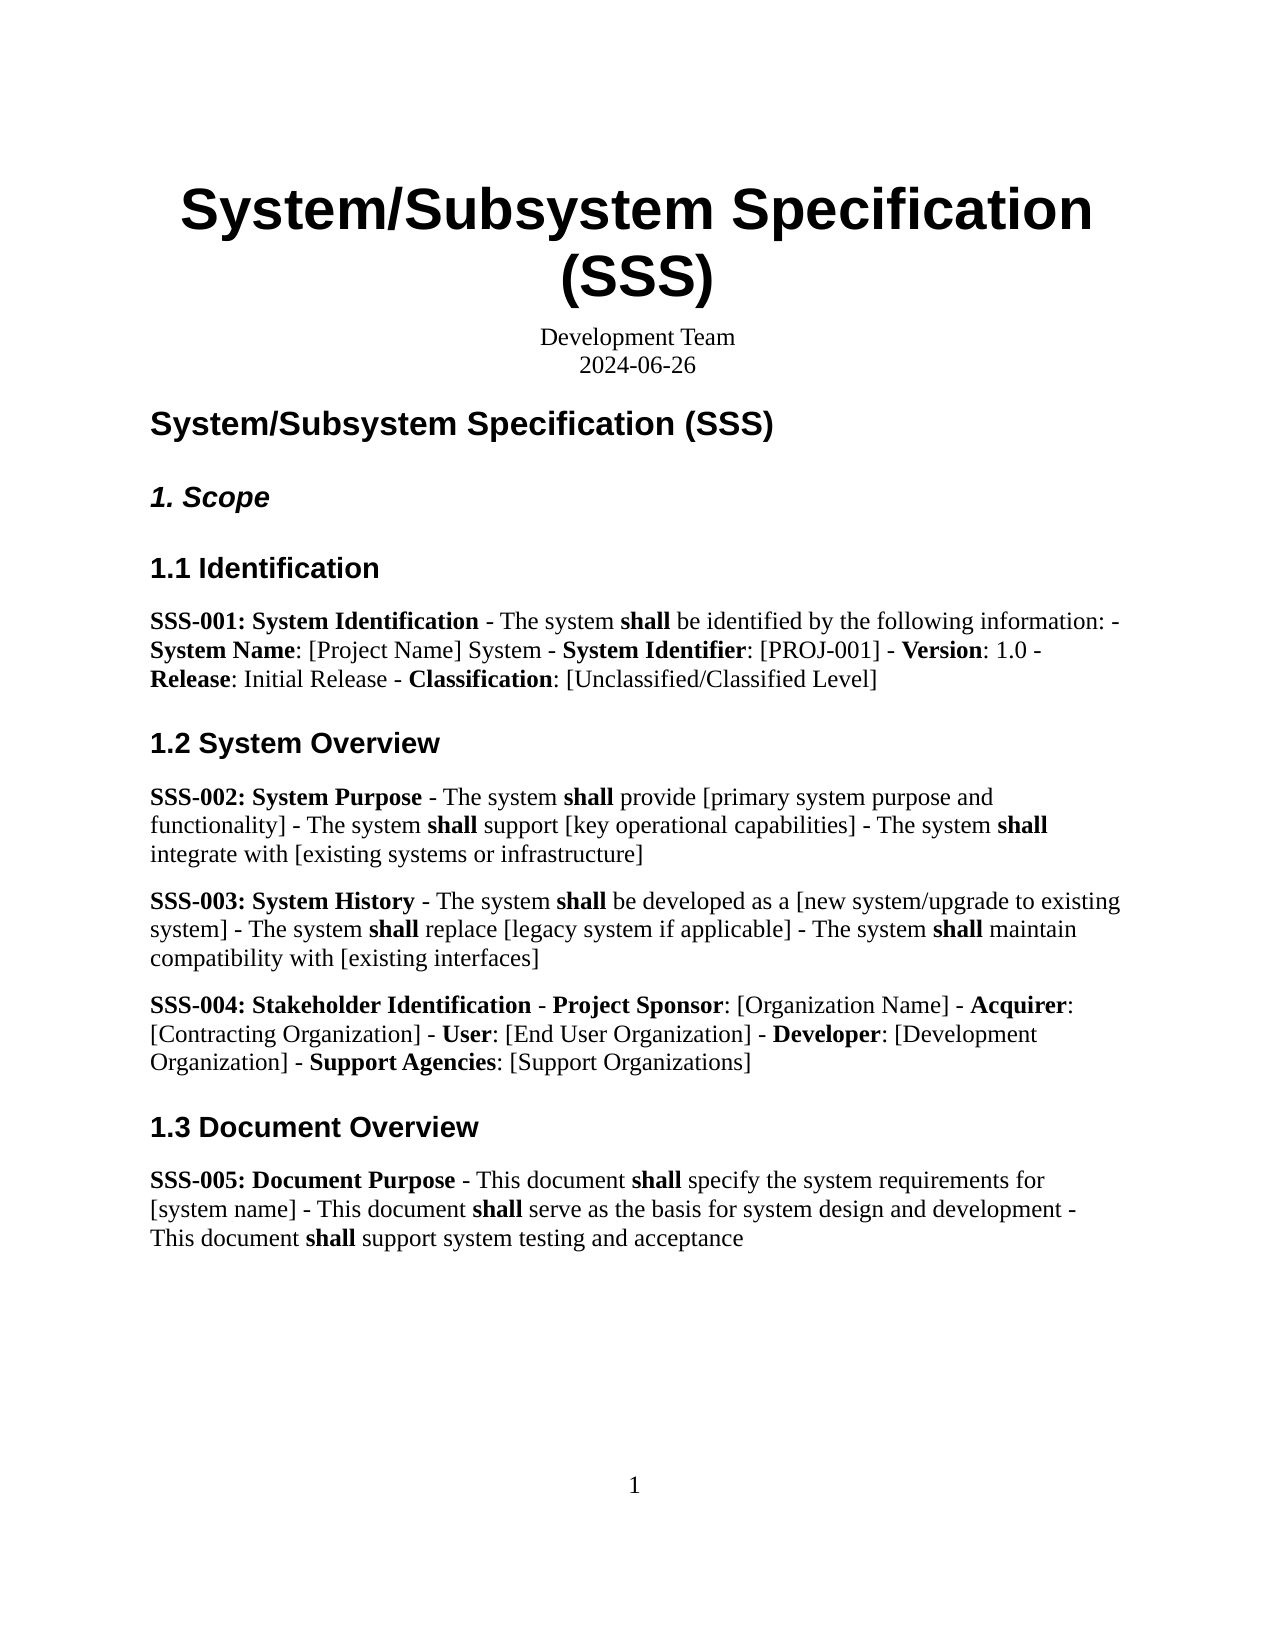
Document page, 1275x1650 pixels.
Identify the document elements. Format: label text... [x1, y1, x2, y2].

title System/Subsystem Specification (SSS) [150, 175, 1125, 309]
text SSS-005: Document Purpose - This document shall specify the system requirements for [system name] - This document shall serve as the basis for system design and development - This document shall support system testing and acceptance [150, 1165, 1125, 1251]
text Development Team [150, 322, 1125, 350]
text SSS-004: Stakeholder Identification - Project Sponsor: [Organization Name] - Acquirer: [Contracting Organization] - User: [End User Organization] - Developer: [Development Organization] - Support Agencies: [Support Organizations] [150, 990, 1125, 1076]
text SSS-002: System Purpose - The system shall provide [primary system purpose and functionality] - The system shall support [key operational capabilities] - The system shall integrate with [existing systems or infrastructure] [150, 782, 1125, 868]
text SSS-001: System Identification - The system shall be identified by the following information: - System Name: [Project Name] System - System Identifier: [PROJ-001] - Version: 1.0 - Release: Initial Release - Classification: [Unclassified/Classified Level] [150, 606, 1125, 693]
text 2024-06-26 [150, 350, 1125, 379]
text SSS-003: System History - The system shall be developed as a [new system/upgrade to existing system] - The system shall replace [legacy system if applicable] - The system shall maintain compatibility with [existing interfaces] [150, 886, 1125, 972]
subtitle 1. Scope [150, 480, 1125, 514]
subtitle System/Subsystem Specification (SSS) [150, 404, 1125, 443]
subtitle 1.3 Document Overview [150, 1110, 1125, 1144]
subtitle 1.2 System Overview [150, 727, 1125, 760]
subtitle 1.1 Identification [150, 551, 1125, 585]
